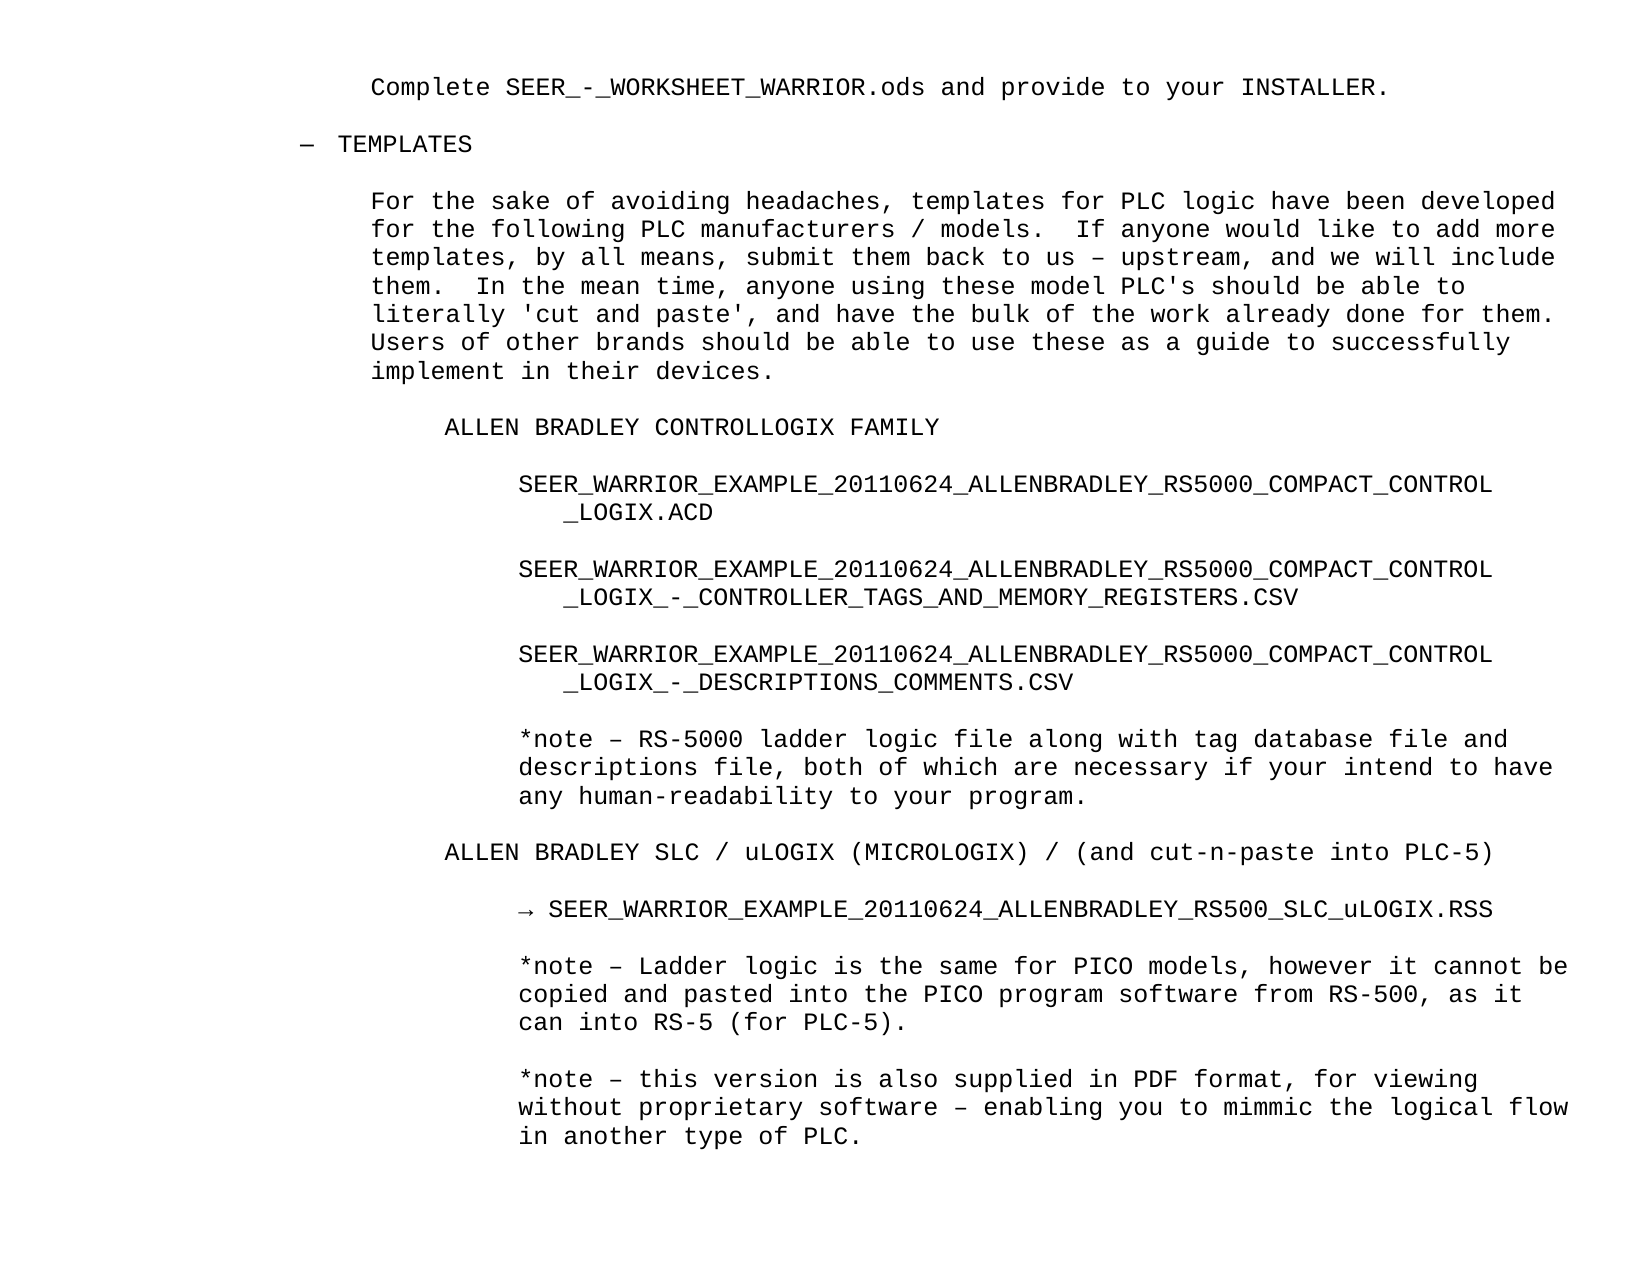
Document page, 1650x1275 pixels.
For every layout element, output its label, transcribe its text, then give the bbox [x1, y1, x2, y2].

text _LOGIX.ACD [75, 500, 1575, 528]
text *note – Ladder logic is the same for PICO models, however it cannot be copied and pasted into the PICO program software from RS-500, as it can into RS-5 (for PLC-5). [75, 953, 1575, 1038]
text _LOGIX_-_CONTROLLER_TAGS_AND_MEMORY_REGISTERS.CSV [75, 585, 1575, 613]
text ALLEN BRADLEY CONTROLLOGIX FAMILY [75, 415, 1575, 443]
text → SEER_WARRIOR_EXAMPLE_20110624_ALLENBRADLEY_RS500_SLC_uLOGIX.RSS [75, 897, 1575, 925]
text Complete SEER_-_WORKSHEET_WARRIOR.ods and provide to your INSTALLER. [75, 75, 1575, 103]
text *note – this version is also supplied in PDF format, for viewing without proprietary software – enabling you to mimmic the logical flow in another type of PLC. [75, 1067, 1575, 1152]
text ALLEN BRADLEY SLC / uLOGIX (MICROLOGIX) / (and cut-n-paste into PLC-5) [75, 840, 1575, 868]
text SEER_WARRIOR_EXAMPLE_20110624_ALLENBRADLEY_RS5000_COMPACT_CONTROL [75, 472, 1575, 500]
text SEER_WARRIOR_EXAMPLE_20110624_ALLENBRADLEY_RS5000_COMPACT_CONTROL [75, 557, 1575, 585]
text *note – RS-5000 ladder logic file along with tag database file and descriptions file, both of which are necessary if your intend to have any human-readability to your program. [75, 727, 1575, 812]
list TEMPLATES [300, 132, 1575, 160]
text For the sake of avoiding headaches, templates for PLC logic have been developed for the following PLC manufacturers / models. If anyone would like to add more templates, by all means, submit them back to us – upstream, and we will include them. In the mean time, anyone using these model PLC's should be able to literally 'cut and paste', and have the bulk of the work already done for them. Users of other brands should be able to use these as a guide to successfully implement in their devices. [75, 188, 1575, 387]
text _LOGIX_-_DESCRIPTIONS_COMMENTS.CSV [75, 670, 1575, 698]
text SEER_WARRIOR_EXAMPLE_20110624_ALLENBRADLEY_RS5000_COMPACT_CONTROL [75, 642, 1575, 670]
